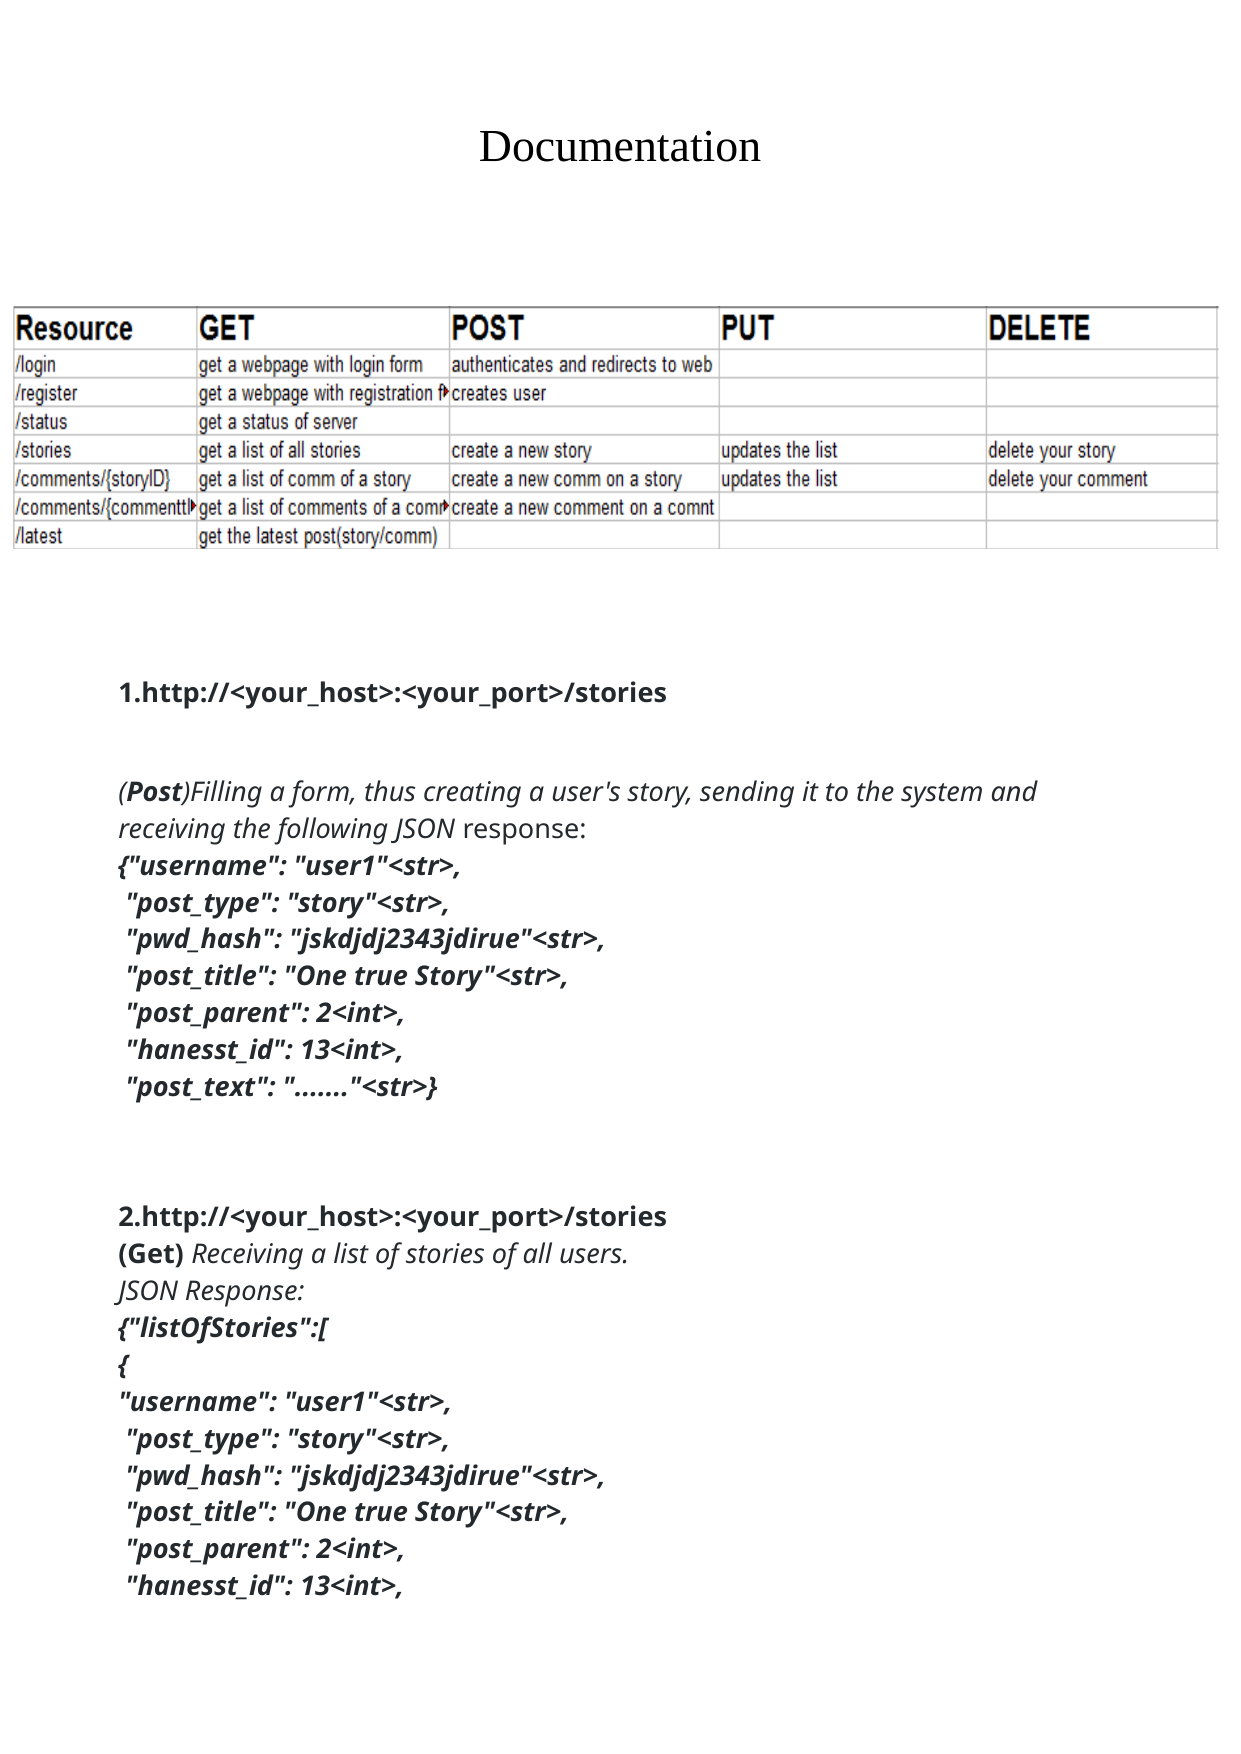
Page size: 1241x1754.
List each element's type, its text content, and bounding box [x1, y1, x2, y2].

text "post_parent": 2<int>, [118, 1530, 1122, 1567]
text "pwd_hash": "jskdjdj2343jdirue"<str>, [118, 1456, 1122, 1493]
text 2.http://<your_host>:<your_port>/stories (Get) Receiving a list of stories of all users. JSON Response: [118, 1198, 1122, 1308]
text "username": "user1"<str>, [118, 1382, 1122, 1419]
text "post_type": "story"<str>, [118, 1419, 1122, 1456]
text "post_title": "One true Story"<str>, [118, 957, 1122, 994]
text "hanesst_id": 13<int>, [118, 1567, 1122, 1603]
text "post_type": "story"<str>, [118, 883, 1122, 920]
text 1.http://<your_host>:<your_port>/stories [118, 673, 1122, 710]
text "post_text": "......."<str>} [118, 1067, 1122, 1104]
text "hanesst_id": 13<int>, [118, 1031, 1122, 1067]
text {"listOfStories":[ [118, 1308, 1122, 1345]
text { [118, 1345, 1122, 1382]
text "post_title": "One true Story"<str>, [118, 1493, 1122, 1530]
text (Post)Filling a form, thus creating a user's story, sending it to the system and receiving the following JSON response: [118, 772, 1122, 846]
text {"username": "user1"<str>, [118, 846, 1122, 883]
text Documentation [118, 118, 1122, 171]
text "pwd_hash": "jskdjdj2343jdirue"<str>, [118, 920, 1122, 957]
text "post_parent": 2<int>, [118, 994, 1122, 1031]
